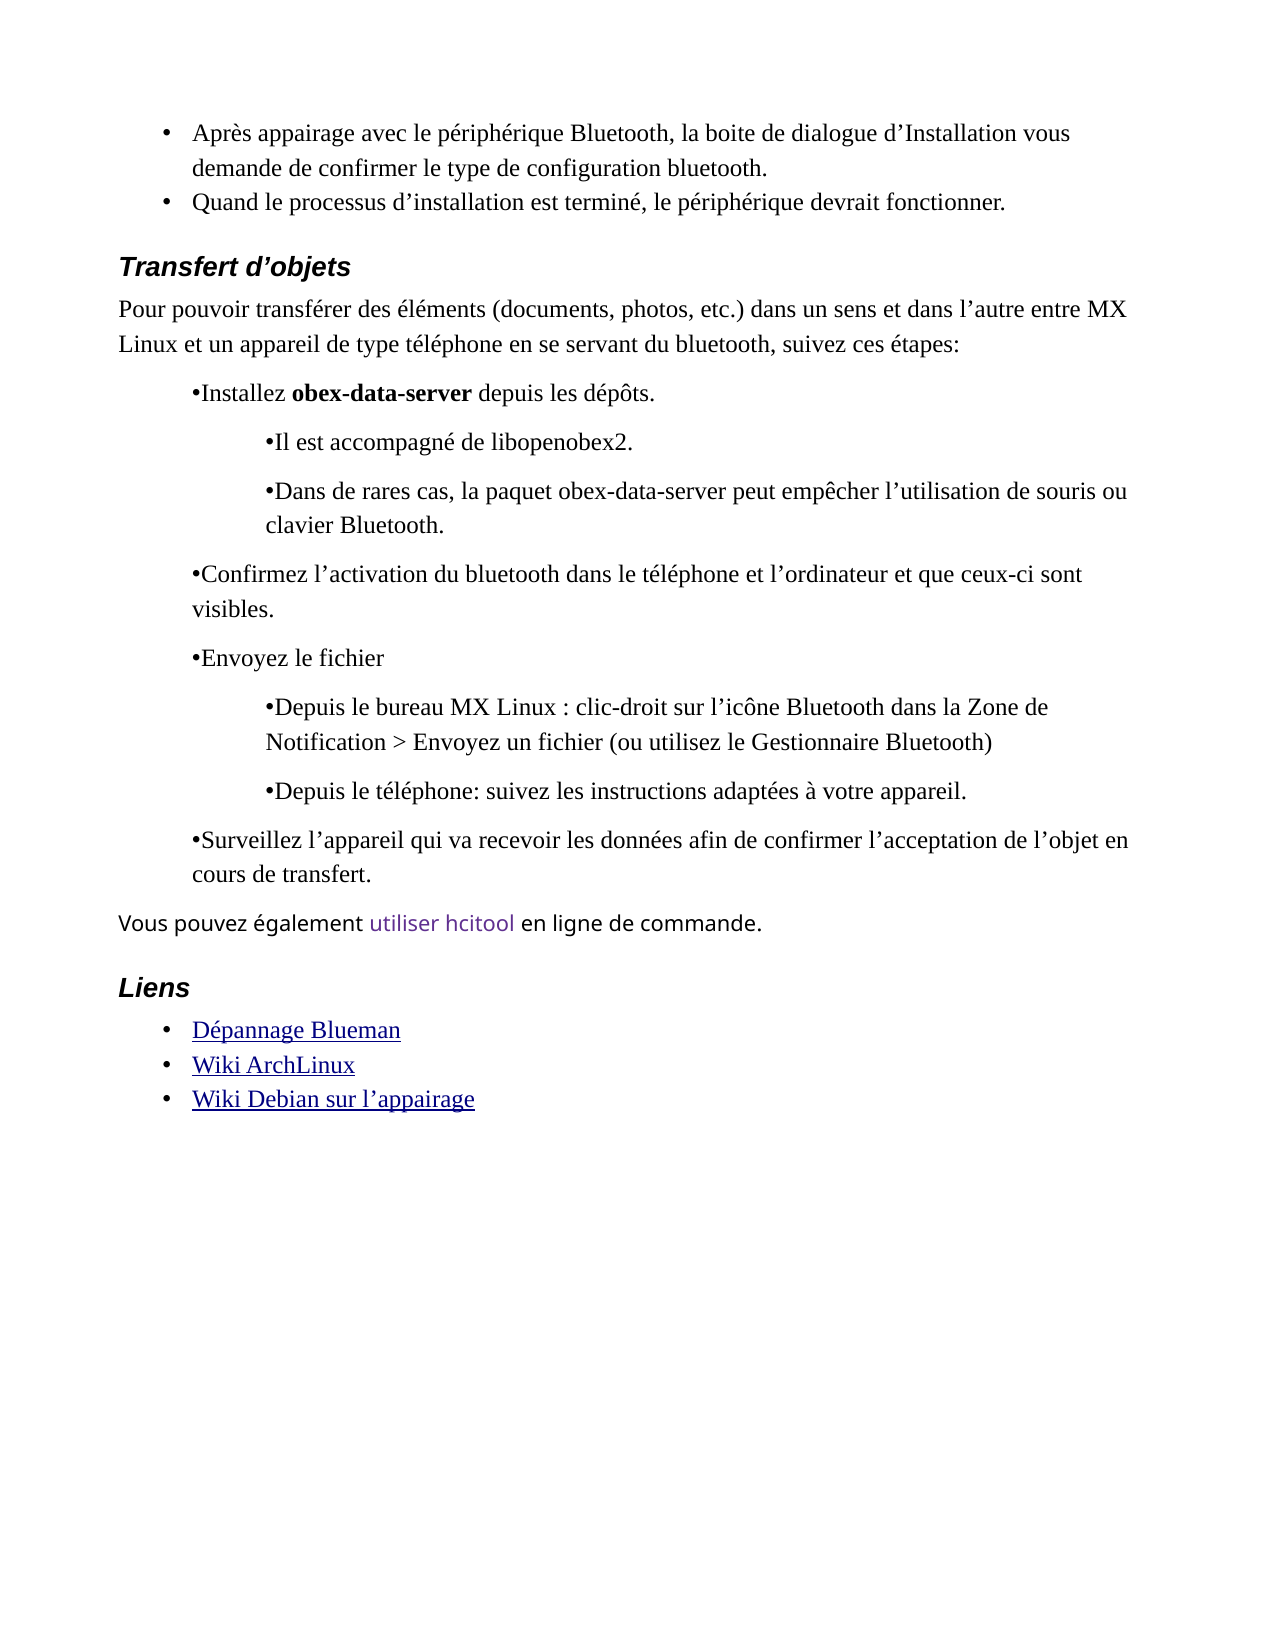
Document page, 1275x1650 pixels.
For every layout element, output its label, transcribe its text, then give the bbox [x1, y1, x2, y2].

list Wiki Debian sur l’appairage [162, 1084, 1157, 1113]
list Installez obex-data-server depuis les dépôts. [118, 378, 1157, 407]
subtitle Liens [118, 971, 1157, 1003]
list Surveillez l’appareil qui va recevoir les données afin de confirmer l’acceptation de l’objet en cours de transfert. [118, 825, 1157, 888]
list Après appairage avec le périphérique Bluetooth, la boite de dialogue d’Installation vous demande de confirmer le type de configuration bluetooth. [162, 118, 1157, 181]
list Dans de rares cas, la paquet obex-data-server peut empêcher l’utilisation de souris ou clavier Bluetooth. [118, 476, 1157, 539]
list Wiki ArchLinux [162, 1050, 1157, 1079]
list Confirmez l’activation du bluetooth dans le téléphone et l’ordinateur et que ceux-ci sont visibles. [118, 559, 1157, 623]
list Depuis le téléphone: suivez les instructions adaptées à votre appareil. [118, 776, 1157, 804]
list Dépannage Blueman [162, 1016, 1157, 1044]
list Depuis le bureau MX Linux : clic-droit sur l’icône Bluetooth dans la Zone de Notification > Envoyez un fichier (ou utilisez le Gestionnaire Bluetooth) [118, 692, 1157, 755]
list Quand le processus d’installation est terminé, le périphérique devrait fonctionner. [162, 187, 1141, 216]
list Il est accompagné de libopenobex2. [118, 427, 1157, 456]
list Envoyez le fichier [118, 643, 1157, 672]
text Vous pouvez également utiliser hcitool en ligne de commande. [118, 908, 1157, 938]
subtitle Transfert d’objets [118, 250, 1157, 282]
text Pour pouvoir transférer des éléments (documents, photos, etc.) dans un sens et dans l’autre entre MX Linux et un appareil de type téléphone en se servant du bluetooth, suivez ces étapes: [118, 294, 1157, 358]
